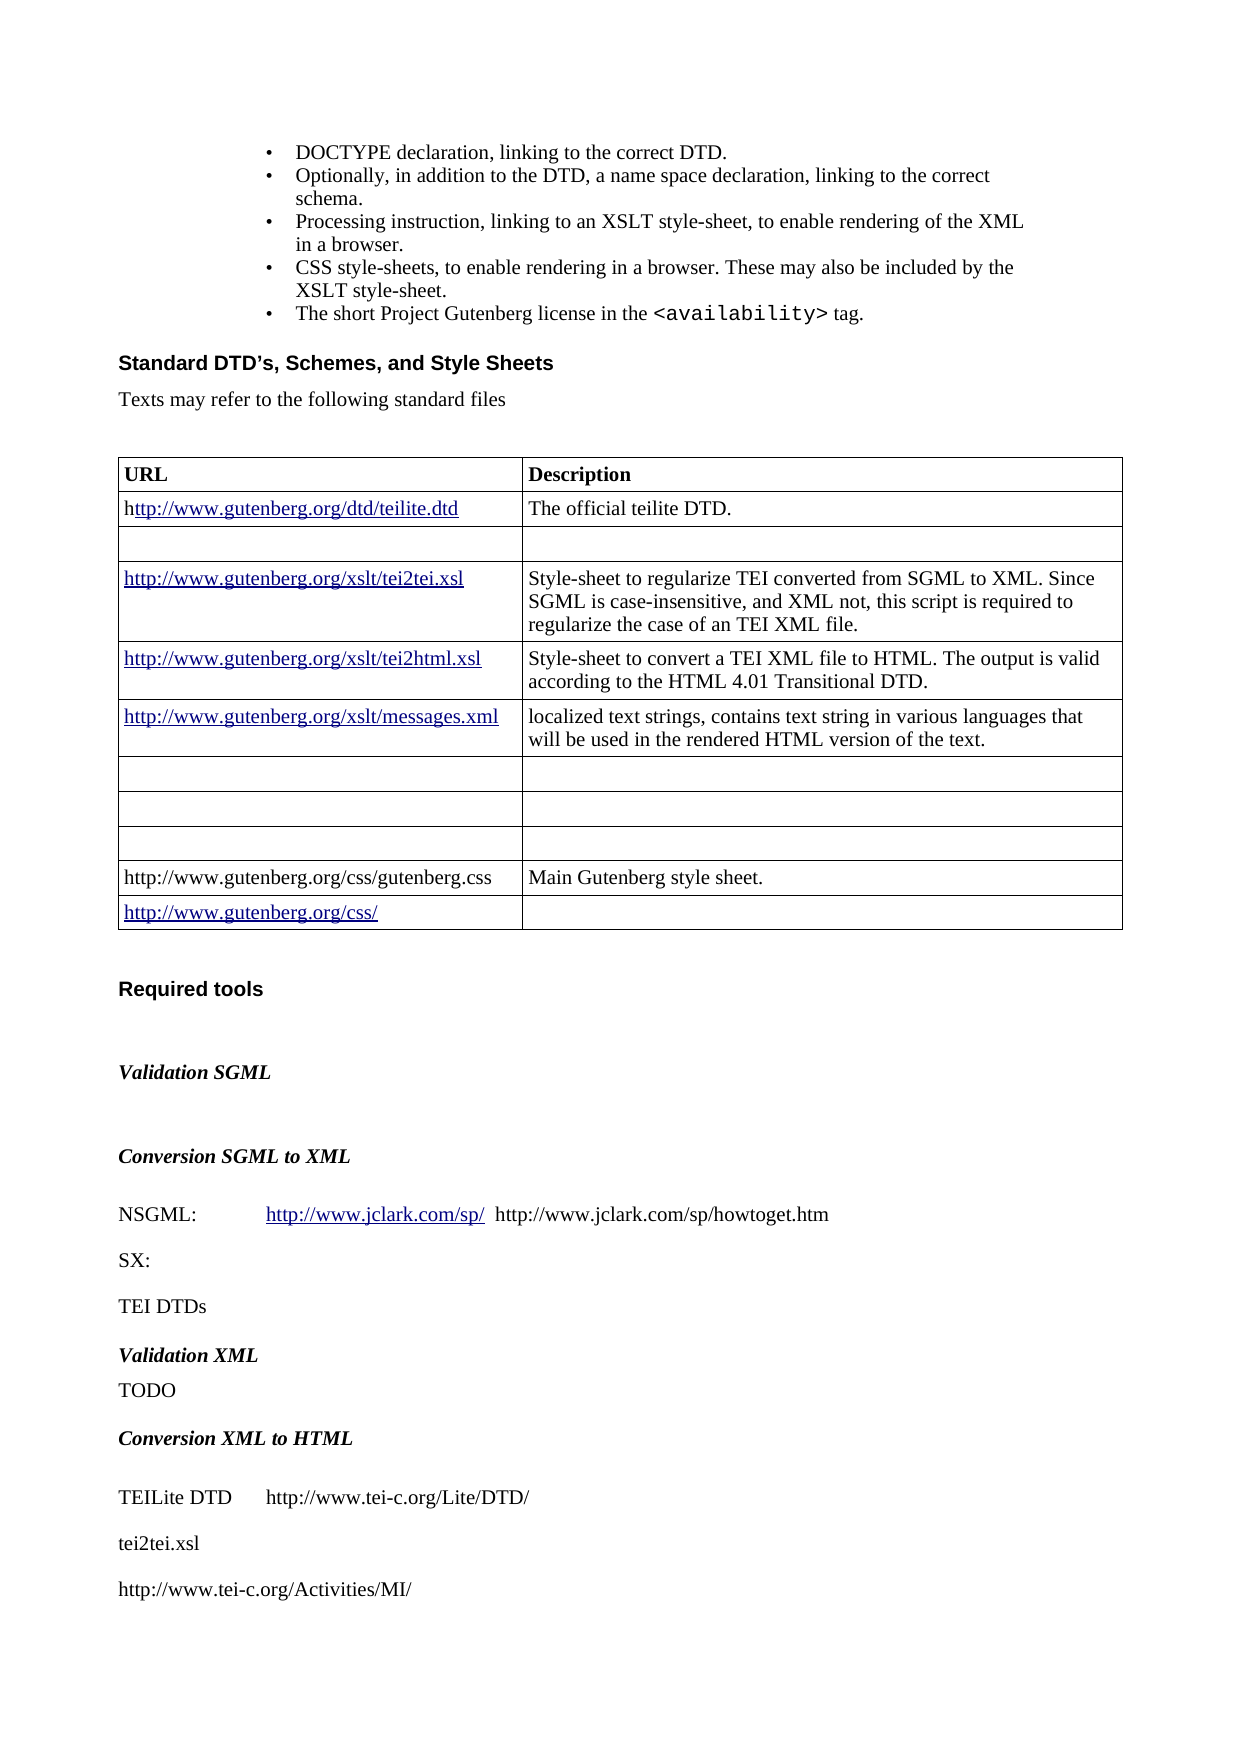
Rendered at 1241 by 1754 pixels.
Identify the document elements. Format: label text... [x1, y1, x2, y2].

subtitle Conversion XML to HTML [118, 1427, 1122, 1450]
table_cell [119, 792, 522, 826]
subtitle Conversion SGML to XML [118, 1145, 1122, 1168]
list The short Project Gutenberg license in the <availability> tag. [266, 302, 1034, 327]
table_cell [523, 827, 1122, 860]
table_cell The official teilite DTD. [523, 492, 1122, 526]
subtitle Validation XML [118, 1343, 1122, 1366]
table_cell http://www.gutenberg.org/dtd/teilite.dtd [119, 492, 522, 526]
text Texts may refer to the following standard files [118, 388, 1122, 411]
text SX: [118, 1249, 1122, 1272]
text TEILite DTD http://www.tei-c.org/Lite/DTD/ [118, 1486, 1122, 1508]
table_cell [119, 757, 522, 791]
table_cell http://www.gutenberg.org/css/ [119, 896, 522, 929]
subtitle Required tools [118, 977, 1122, 1001]
subtitle Validation SGML [118, 1061, 1122, 1084]
list Processing instruction, linking to an XSLT style-sheet, to enable rendering of the XML in a browser. [266, 210, 1034, 256]
text TEI DTDs [118, 1295, 1122, 1318]
table_cell http://www.gutenberg.org/xslt/messages.xml [119, 700, 522, 756]
list CSS style-sheets, to enable rendering in a browser. These may also be included by the XSLT style-sheet. [266, 256, 1034, 302]
table_cell http://www.gutenberg.org/xslt/tei2tei.xsl [119, 562, 522, 641]
text tei2tei.xsl [118, 1532, 1122, 1554]
text TODO [118, 1379, 1122, 1402]
table_cell [523, 527, 1122, 561]
text NSGML: http://www.jclark.com/sp/ http://www.jclark.com/sp/howtoget.htm [118, 1203, 1122, 1226]
table_cell [523, 792, 1122, 826]
list DOCTYPE declaration, linking to the correct DTD. [266, 141, 1034, 164]
subtitle Standard DTD’s, Schemes, and Style Sheets [118, 352, 1122, 375]
table_header Description [523, 458, 1122, 491]
table_header URL [119, 458, 522, 491]
table_cell Style-sheet to convert a TEI XML file to HTML. The output is valid according to the HTML 4.01 Transitional DTD. [523, 642, 1122, 699]
table_cell [119, 527, 522, 561]
table_cell [523, 757, 1122, 791]
table_cell http://www.gutenberg.org/xslt/tei2html.xsl [119, 642, 522, 699]
text http://www.tei-c.org/Activities/MI/ [118, 1578, 1122, 1601]
table_cell http://www.gutenberg.org/css/gutenberg.css [119, 861, 522, 895]
table_cell localized text strings, contains text string in various languages that will be used in the rendered HTML version of the text. [523, 700, 1122, 756]
table_cell [119, 827, 522, 860]
list Optionally, in addition to the DTD, a name space declaration, linking to the correct schema. [266, 164, 1034, 210]
table_cell [523, 896, 1122, 929]
table_cell Main Gutenberg style sheet. [523, 861, 1122, 895]
table_cell Style-sheet to regularize TEI converted from SGML to XML. Since SGML is case-insensitive, and XML not, this script is required to regularize the case of an TEI XML file. [523, 562, 1122, 641]
